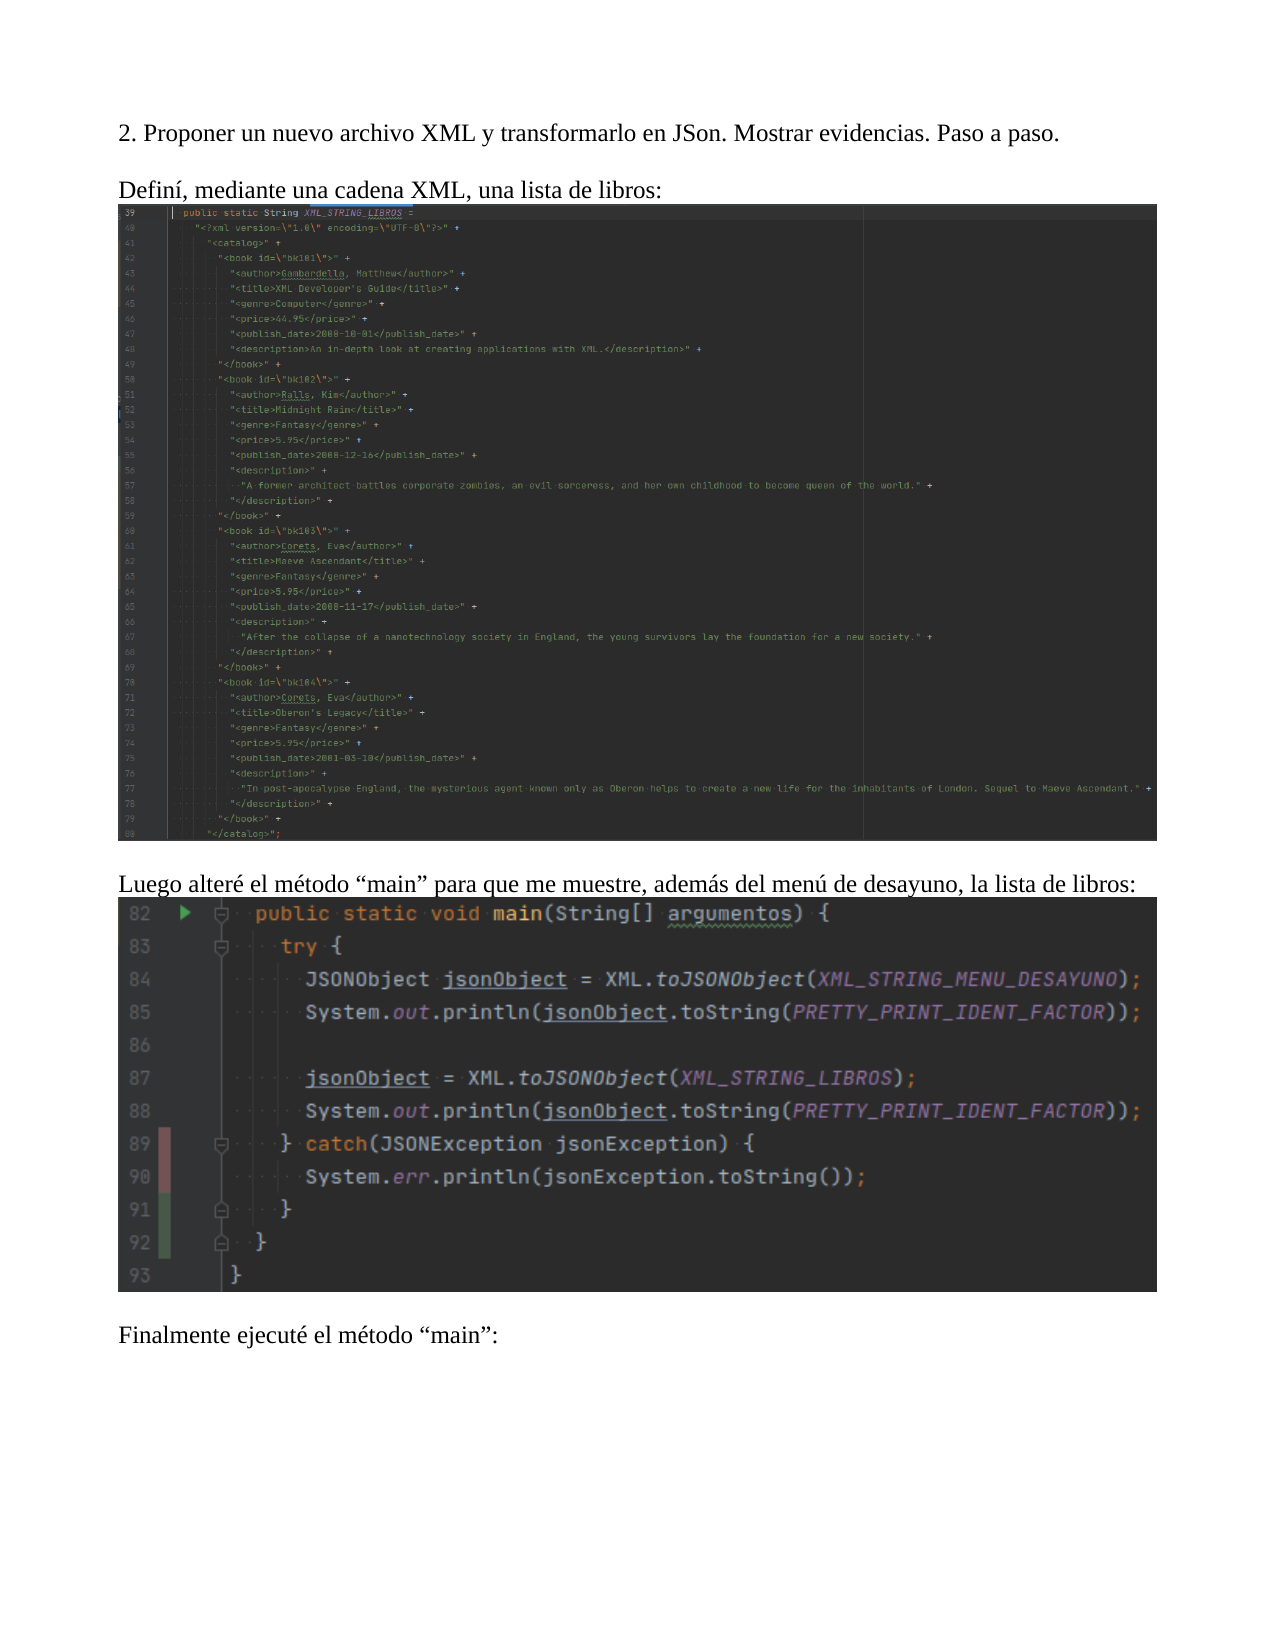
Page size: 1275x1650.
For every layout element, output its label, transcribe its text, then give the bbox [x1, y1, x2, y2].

text Definí, mediante una cadena XML, una lista de libros: [118, 176, 1157, 204]
text Luego alteré el método “main” para que me muestre, además del menú de desayuno, la lista de libros: [118, 869, 1157, 897]
picture [118, 897, 1157, 1292]
picture [118, 204, 1157, 841]
text Finalmente ejecuté el método “main”: [118, 1320, 1157, 1349]
text 2. Proponer un nuevo archivo XML y transformarlo en JSon. Mostrar evidencias. Paso a paso. [118, 118, 1157, 147]
